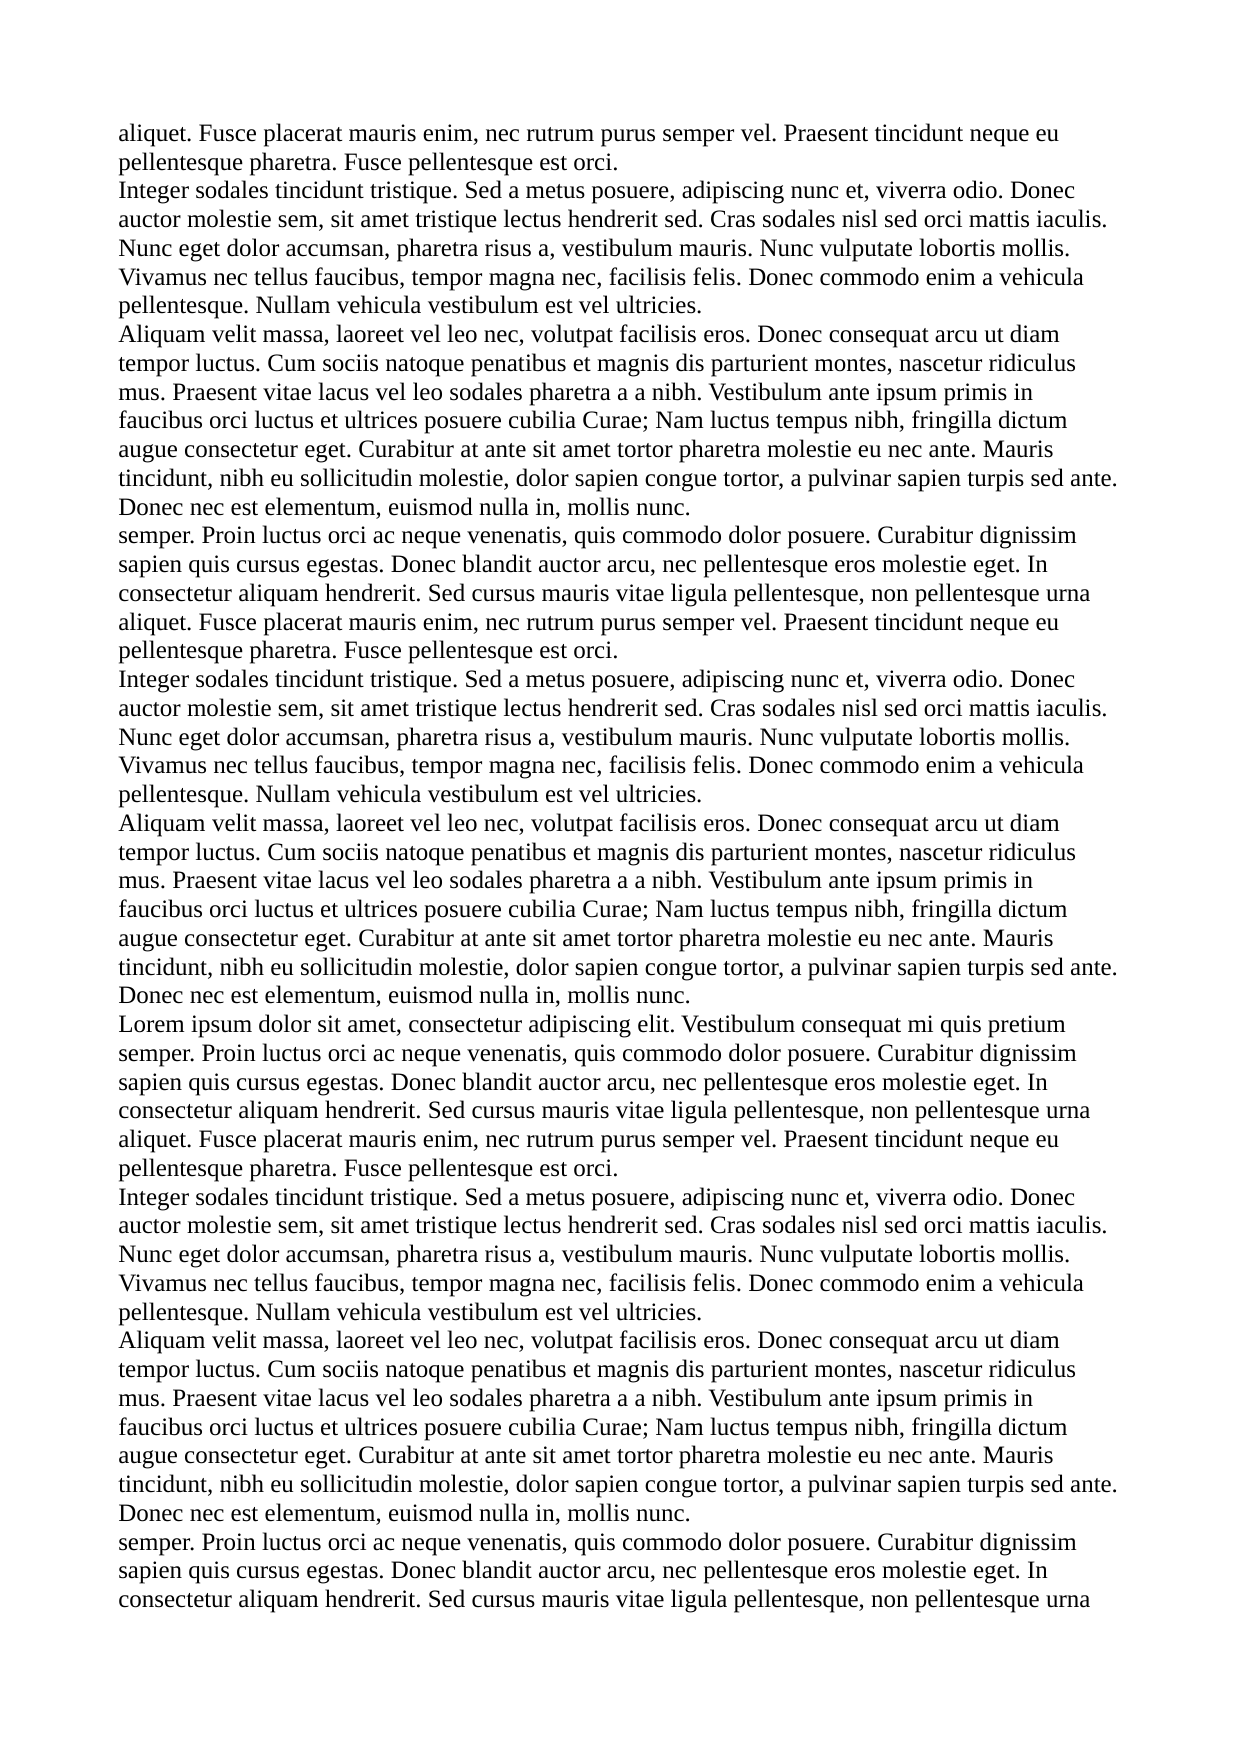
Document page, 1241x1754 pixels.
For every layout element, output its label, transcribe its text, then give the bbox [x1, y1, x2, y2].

text semper. Proin luctus orci ac neque venenatis, quis commodo dolor posuere. Curabitur dignissim sapien quis cursus egestas. Donec blandit auctor arcu, nec pellentesque eros molestie eget. In consectetur aliquam hendrerit. Sed cursus mauris vitae ligula pellentesque, non pellentesque urna [118, 1527, 1122, 1613]
text Integer sodales tincidunt tristique. Sed a metus posuere, adipiscing nunc et, viverra odio. Donec auctor molestie sem, sit amet tristique lectus hendrerit sed. Cras sodales nisl sed orci mattis iaculis. Nunc eget dolor accumsan, pharetra risus a, vestibulum mauris. Nunc vulputate lobortis mollis. Vivamus nec tellus faucibus, tempor magna nec, facilisis felis. Donec commodo enim a vehicula pellentesque. Nullam vehicula vestibulum est vel ultricies. [118, 176, 1122, 319]
text Lorem ipsum dolor sit amet, consectetur adipiscing elit. Vestibulum consequat mi quis pretium semper. Proin luctus orci ac neque venenatis, quis commodo dolor posuere. Curabitur dignissim sapien quis cursus egestas. Donec blandit auctor arcu, nec pellentesque eros molestie eget. In consectetur aliquam hendrerit. Sed cursus mauris vitae ligula pellentesque, non pellentesque urna aliquet. Fusce placerat mauris enim, nec rutrum purus semper vel. Praesent tincidunt neque eu pellentesque pharetra. Fusce pellentesque est orci. [118, 1009, 1122, 1182]
text semper. Proin luctus orci ac neque venenatis, quis commodo dolor posuere. Curabitur dignissim sapien quis cursus egestas. Donec blandit auctor arcu, nec pellentesque eros molestie eget. In consectetur aliquam hendrerit. Sed cursus mauris vitae ligula pellentesque, non pellentesque urna aliquet. Fusce placerat mauris enim, nec rutrum purus semper vel. Praesent tincidunt neque eu pellentesque pharetra. Fusce pellentesque est orci. [118, 521, 1122, 664]
text aliquet. Fusce placerat mauris enim, nec rutrum purus semper vel. Praesent tincidunt neque eu pellentesque pharetra. Fusce pellentesque est orci. [118, 118, 1122, 176]
text Integer sodales tincidunt tristique. Sed a metus posuere, adipiscing nunc et, viverra odio. Donec auctor molestie sem, sit amet tristique lectus hendrerit sed. Cras sodales nisl sed orci mattis iaculis. Nunc eget dolor accumsan, pharetra risus a, vestibulum mauris. Nunc vulputate lobortis mollis. Vivamus nec tellus faucibus, tempor magna nec, facilisis felis. Donec commodo enim a vehicula pellentesque. Nullam vehicula vestibulum est vel ultricies. [118, 1182, 1122, 1326]
text Integer sodales tincidunt tristique. Sed a metus posuere, adipiscing nunc et, viverra odio. Donec auctor molestie sem, sit amet tristique lectus hendrerit sed. Cras sodales nisl sed orci mattis iaculis. Nunc eget dolor accumsan, pharetra risus a, vestibulum mauris. Nunc vulputate lobortis mollis. Vivamus nec tellus faucibus, tempor magna nec, facilisis felis. Donec commodo enim a vehicula pellentesque. Nullam vehicula vestibulum est vel ultricies. [118, 664, 1122, 808]
text Aliquam velit massa, laoreet vel leo nec, volutpat facilisis eros. Donec consequat arcu ut diam tempor luctus. Cum sociis natoque penatibus et magnis dis parturient montes, nascetur ridiculus mus. Praesent vitae lacus vel leo sodales pharetra a a nibh. Vestibulum ante ipsum primis in faucibus orci luctus et ultrices posuere cubilia Curae; Nam luctus tempus nibh, fringilla dictum augue consectetur eget. Curabitur at ante sit amet tortor pharetra molestie eu nec ante. Mauris tincidunt, nibh eu sollicitudin molestie, dolor sapien congue tortor, a pulvinar sapien turpis sed ante. Donec nec est elementum, euismod nulla in, mollis nunc. [118, 319, 1122, 521]
text Aliquam velit massa, laoreet vel leo nec, volutpat facilisis eros. Donec consequat arcu ut diam tempor luctus. Cum sociis natoque penatibus et magnis dis parturient montes, nascetur ridiculus mus. Praesent vitae lacus vel leo sodales pharetra a a nibh. Vestibulum ante ipsum primis in faucibus orci luctus et ultrices posuere cubilia Curae; Nam luctus tempus nibh, fringilla dictum augue consectetur eget. Curabitur at ante sit amet tortor pharetra molestie eu nec ante. Mauris tincidunt, nibh eu sollicitudin molestie, dolor sapien congue tortor, a pulvinar sapien turpis sed ante. Donec nec est elementum, euismod nulla in, mollis nunc. [118, 1326, 1122, 1527]
text Aliquam velit massa, laoreet vel leo nec, volutpat facilisis eros. Donec consequat arcu ut diam tempor luctus. Cum sociis natoque penatibus et magnis dis parturient montes, nascetur ridiculus mus. Praesent vitae lacus vel leo sodales pharetra a a nibh. Vestibulum ante ipsum primis in faucibus orci luctus et ultrices posuere cubilia Curae; Nam luctus tempus nibh, fringilla dictum augue consectetur eget. Curabitur at ante sit amet tortor pharetra molestie eu nec ante. Mauris tincidunt, nibh eu sollicitudin molestie, dolor sapien congue tortor, a pulvinar sapien turpis sed ante. Donec nec est elementum, euismod nulla in, mollis nunc. [118, 808, 1122, 1009]
